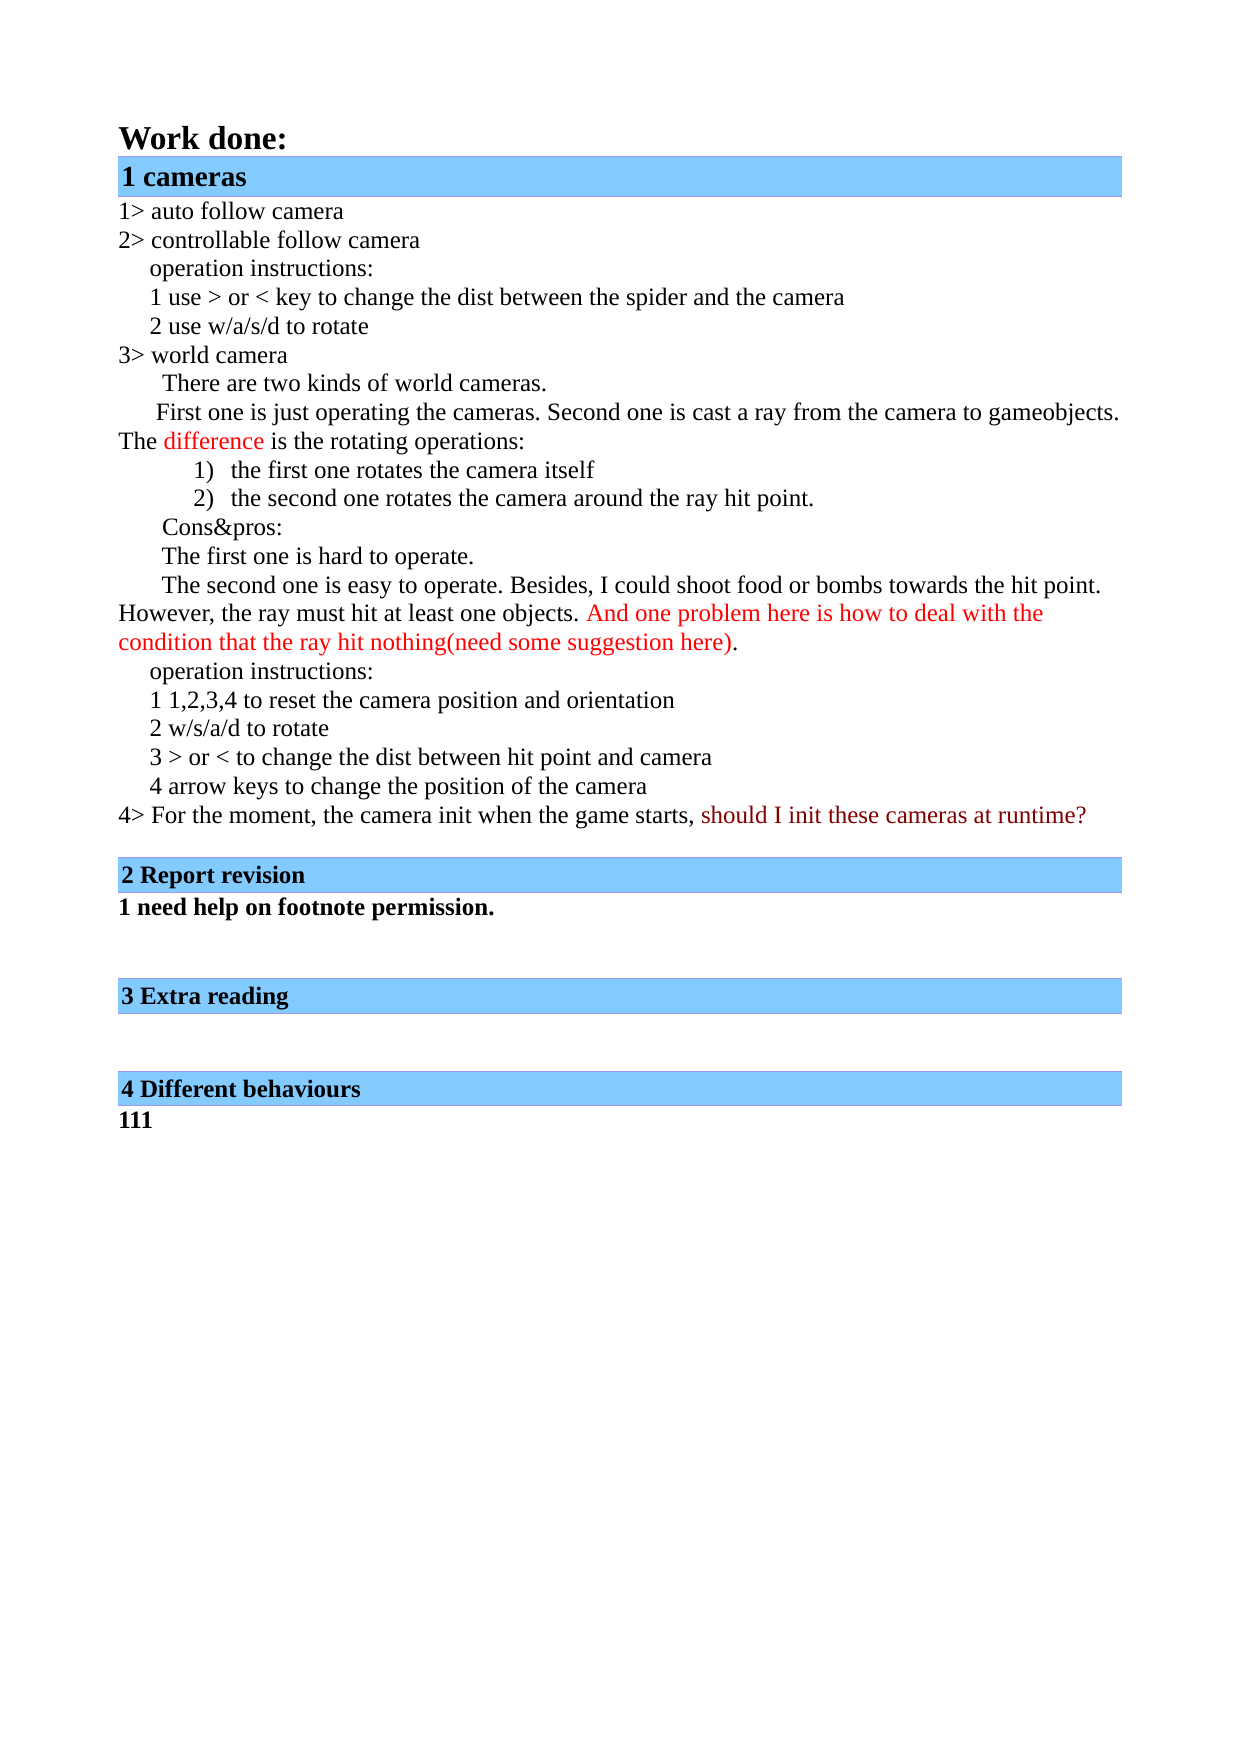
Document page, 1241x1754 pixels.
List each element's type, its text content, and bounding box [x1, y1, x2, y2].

text operation instructions: [118, 656, 1122, 685]
text Cons&pros: [118, 512, 1122, 541]
text Work done: [118, 118, 1122, 156]
text 4 arrow keys to change the position of the camera [118, 771, 1122, 800]
text First one is just operating the cameras. Second one is cast a ray from the camera to gameobjects. The difference is the rotating operations: [118, 397, 1122, 455]
text 2> controllable follow camera [118, 225, 1122, 253]
text The second one is easy to operate. Besides, I could shoot food or bombs towards the hit point. However, the ray must hit at least one objects. And one problem here is how to deal with the condition that the ray hit nothing(need some suggestion here). [118, 570, 1122, 656]
text 1 cameras [118, 157, 1122, 196]
list the second one rotates the camera around the ray hit point. [193, 483, 1122, 512]
text 4 Different behaviours [118, 1072, 1122, 1105]
text 3 Extra reading [118, 979, 1122, 1013]
text 1 need help on footnote permission. [118, 893, 1122, 921]
text There are two kinds of world cameras. [118, 368, 1122, 397]
text operation instructions: [118, 253, 1122, 282]
text 3> world camera [118, 340, 1122, 368]
text 1 1,2,3,4 to reset the camera position and orientation [118, 685, 1122, 713]
text 3 > or < to change the dist between hit point and camera [118, 742, 1122, 771]
text 1 use > or < key to change the dist between the spider and the camera [118, 282, 1122, 311]
list the first one rotates the camera itself [193, 455, 1122, 483]
text 2 Report revision [118, 858, 1122, 892]
text 2 w/s/a/d to rotate [118, 713, 1122, 742]
text 111 [118, 1106, 1122, 1134]
text 1> auto follow camera [118, 197, 1122, 225]
text The first one is hard to operate. [118, 541, 1122, 570]
text 4> For the moment, the camera init when the game starts, should I init these cameras at runtime? [118, 800, 1122, 828]
text 2 use w/a/s/d to rotate [118, 311, 1122, 340]
